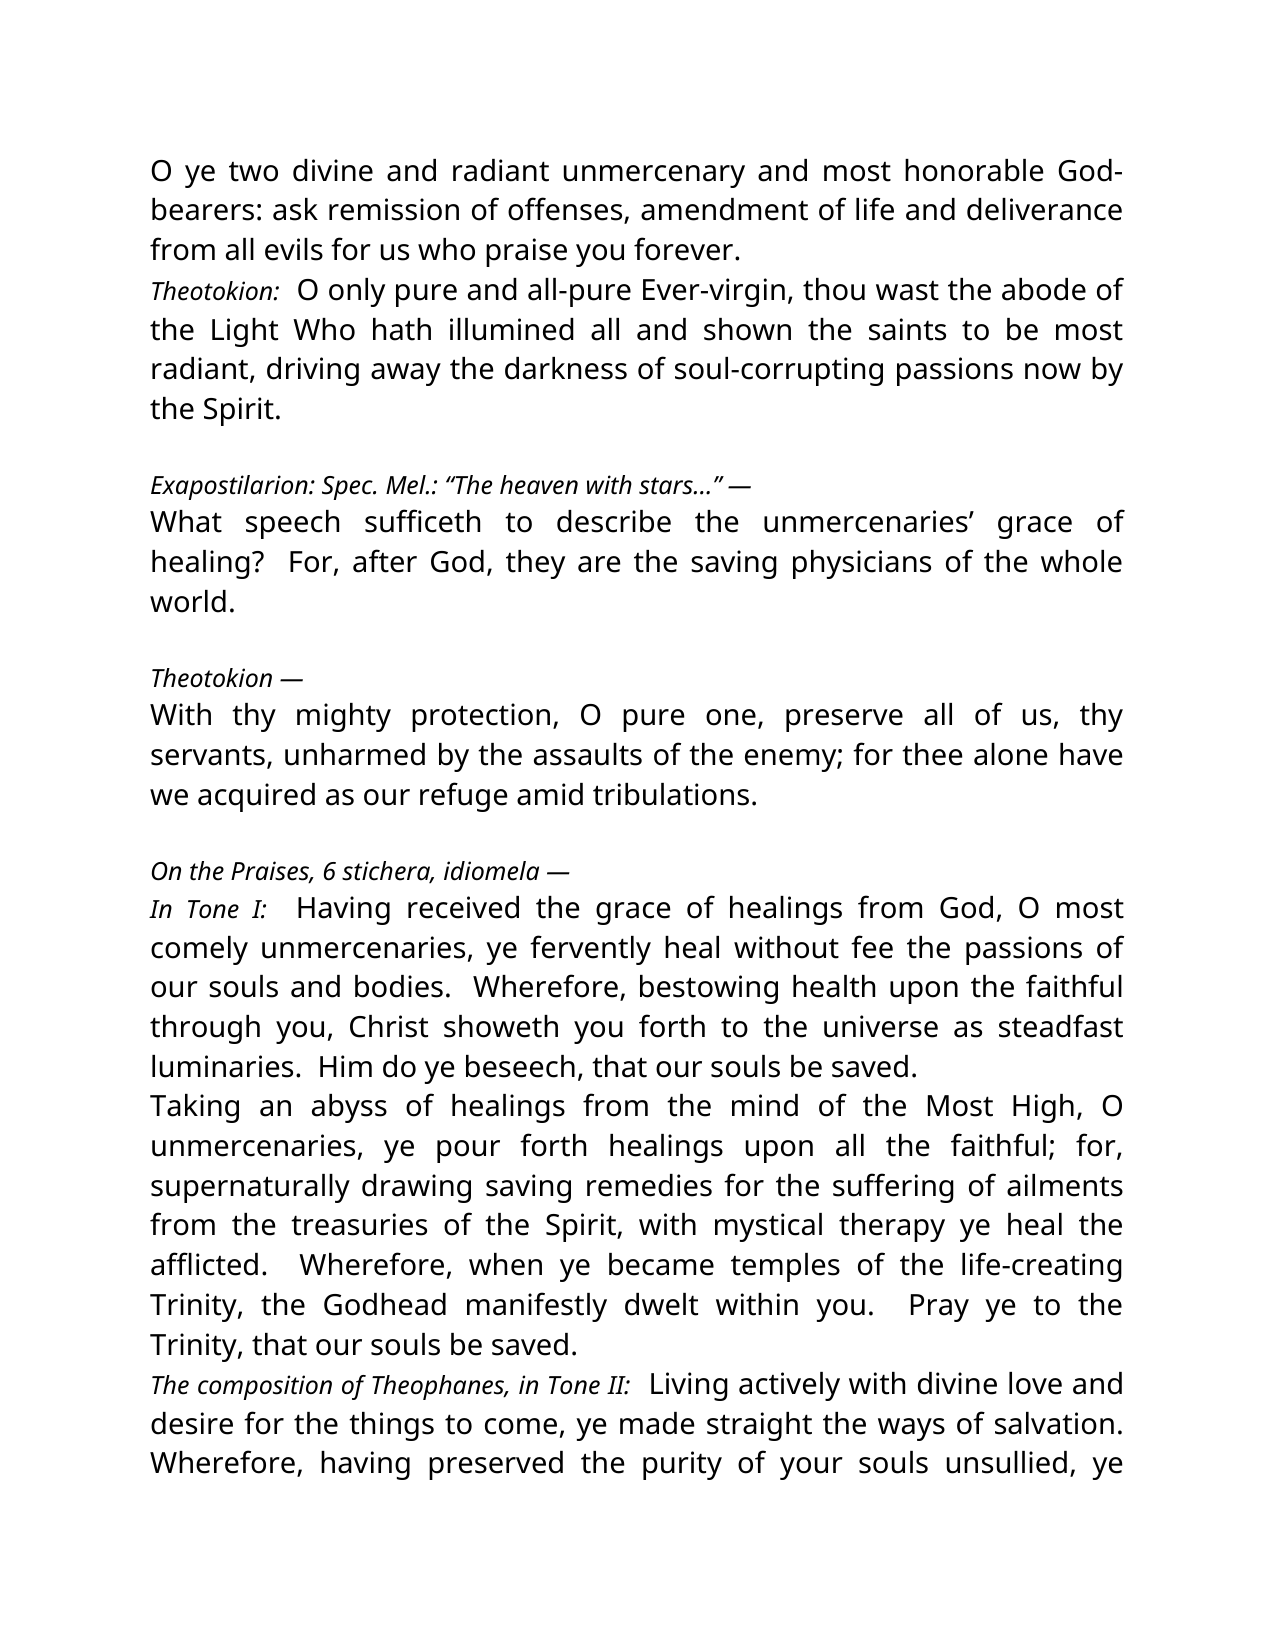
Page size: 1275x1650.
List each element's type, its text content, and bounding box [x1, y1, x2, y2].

text The composition of Theophanes, in Tone II: Living actively with divine love and desire for the things to come, ye made straight the ways of salvation. Wherefore, having preserved the purity of your souls unsullied, ye [150, 1363, 1125, 1482]
text Theotokion: O only pure and all-pure Ever-virgin, thou wast the abode of the Light Who hath illumined all and shown the saints to be most radiant, driving away the darkness of soul-corrupting passions now by the Spirit. [150, 269, 1125, 428]
text O ye two divine and radiant unmercenary and most honorable God-bearers: ask remission of offenses, amendment of life and deliverance from all evils for us who praise you forever. [150, 150, 1125, 269]
text On the Praises, 6 stichera, idiomela — [150, 853, 1125, 887]
text Exapostilarion: Spec. Mel.: “The heaven with stars…” — [150, 467, 1125, 502]
text Taking an abyss of healings from the mind of the Most High, O unmercenaries, ye pour forth healings upon all the faithful; for, supernaturally drawing saving remedies for the suffering of ailments from the treasuries of the Spirit, with mystical therapy ye heal the afflicted. Wherefore, when ye became temples of the life-creating Trinity, the Godhead manifestly dwelt within you. Pray ye to the Trinity, that our souls be saved. [150, 1086, 1125, 1363]
text With thy mighty protection, O pure one, preserve all of us, thy servants, unharmed by the assaults of the enemy; for thee alone have we acquired as our refuge amid tribulations. [150, 694, 1125, 813]
text Theotokion — [150, 660, 1125, 694]
text What speech sufficeth to describe the unmercenaries’ grace of healing? For, after God, they are the saving physicians of the whole world. [150, 502, 1125, 621]
text In Tone I: Having received the grace of healings from God, O most comely unmercenaries, ye fervently heal without fee the passions of our souls and bodies. Wherefore, bestowing health upon the faithful through you, Christ showeth you forth to the universe as steadfast luminaries. Him do ye beseech, that our souls be saved. [150, 887, 1125, 1086]
